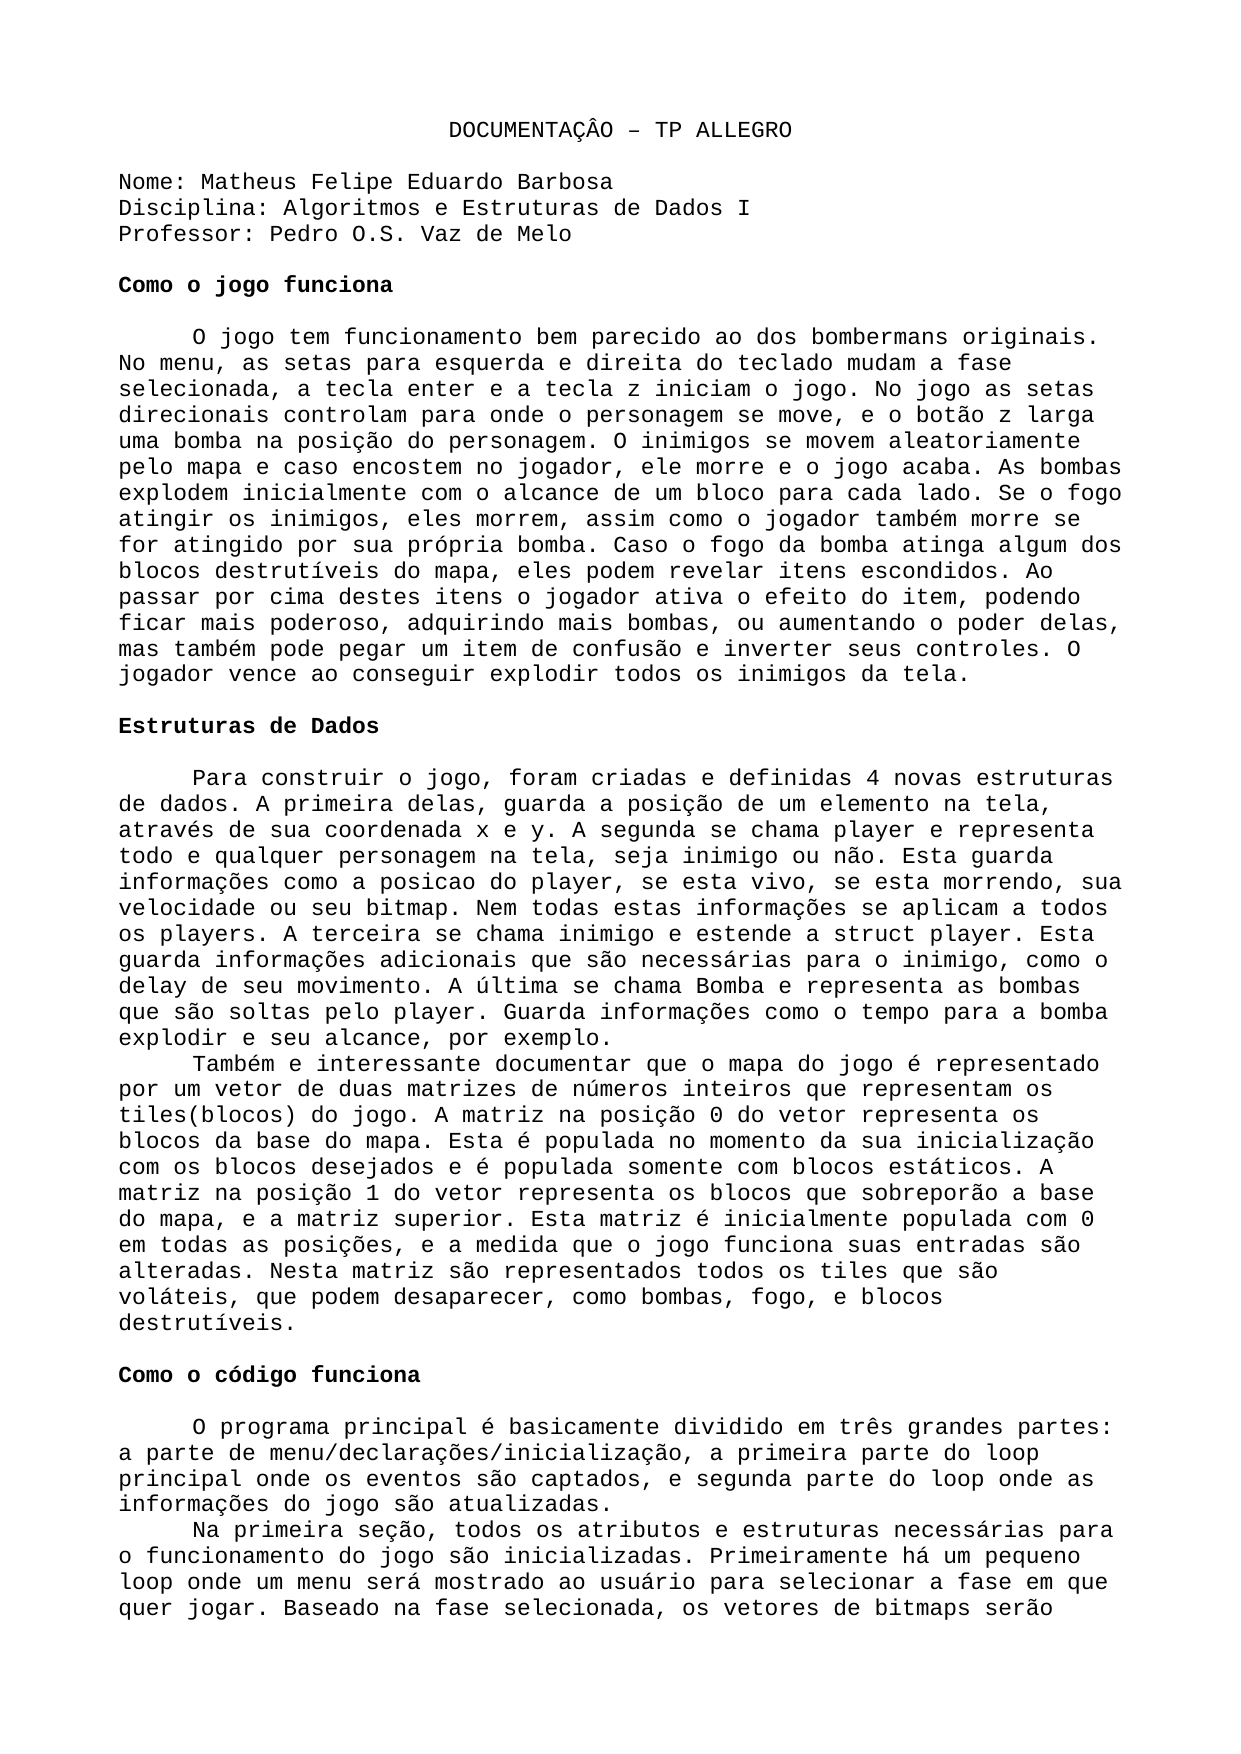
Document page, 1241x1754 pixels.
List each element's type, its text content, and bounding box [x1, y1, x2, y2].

text DOCUMENTAÇÂO – TP ALLEGRO [118, 118, 1122, 144]
text Também e interessante documentar que o mapa do jogo é representado por um vetor de duas matrizes de números inteiros que representam os tiles(blocos) do jogo. A matriz na posição 0 do vetor representa os blocos da base do mapa. Esta é populada no momento da sua inicialização com os blocos desejados e é populada somente com blocos estáticos. A matriz na posição 1 do vetor representa os blocos que sobreporão a base do mapa, e a matriz superior. Esta matriz é inicialmente populada com 0 em todas as posições, e a medida que o jogo funciona suas entradas são alteradas. Nesta matriz são representados todos os tiles que são voláteis, que podem desaparecer, como bombas, fogo, e blocos destrutíveis. [118, 1052, 1122, 1337]
text Disciplina: Algoritmos e Estruturas de Dados I [118, 196, 1122, 222]
text Como o código funciona [118, 1363, 1122, 1389]
text Nome: Matheus Felipe Eduardo Barbosa [118, 170, 1122, 196]
text O jogo tem funcionamento bem parecido ao dos bombermans originais. No menu, as setas para esquerda e direita do teclado mudam a fase selecionada, a tecla enter e a tecla z iniciam o jogo. No jogo as setas direcionais controlam para onde o personagem se move, e o botão z larga uma bomba na posição do personagem. O inimigos se movem aleatoriamente pelo mapa e caso encostem no jogador, ele morre e o jogo acaba. As bombas explodem inicialmente com o alcance de um bloco para cada lado. Se o fogo atingir os inimigos, eles morrem, assim como o jogador também morre se for atingido por sua própria bomba. Caso o fogo da bomba atinga algum dos blocos destrutíveis do mapa, eles podem revelar itens escondidos. Ao passar por cima destes itens o jogador ativa o efeito do item, podendo ficar mais poderoso, adquirindo mais bombas, ou aumentando o poder delas, mas também pode pegar um item de confusão e inverter seus controles. O jogador vence ao conseguir explodir todos os inimigos da tela. [118, 326, 1122, 689]
text O programa principal é basicamente dividido em três grandes partes: a parte de menu/declarações/inicialização, a primeira parte do loop principal onde os eventos são captados, e segunda parte do loop onde as informações do jogo são atualizadas. [118, 1415, 1122, 1519]
text Como o jogo funciona [118, 274, 1122, 300]
text Estruturas de Dados [118, 715, 1122, 741]
text Para construir o jogo, foram criadas e definidas 4 novas estruturas de dados. A primeira delas, guarda a posição de um elemento na tela, através de sua coordenada x e y. A segunda se chama player e representa todo e qualquer personagem na tela, seja inimigo ou não. Esta guarda informações como a posicao do player, se esta vivo, se esta morrendo, sua velocidade ou seu bitmap. Nem todas estas informações se aplicam a todos os players. A terceira se chama inimigo e estende a struct player. Esta guarda informações adicionais que são necessárias para o inimigo, como o delay de seu movimento. A última se chama Bomba e representa as bombas que são soltas pelo player. Guarda informações como o tempo para a bomba explodir e seu alcance, por exemplo. [118, 767, 1122, 1052]
text Na primeira seção, todos os atributos e estruturas necessárias para o funcionamento do jogo são inicializadas. Primeiramente há um pequeno loop onde um menu será mostrado ao usuário para selecionar a fase em que quer jogar. Baseado na fase selecionada, os vetores de bitmaps serão [118, 1519, 1122, 1622]
text Professor: Pedro O.S. Vaz de Melo [118, 222, 1122, 248]
